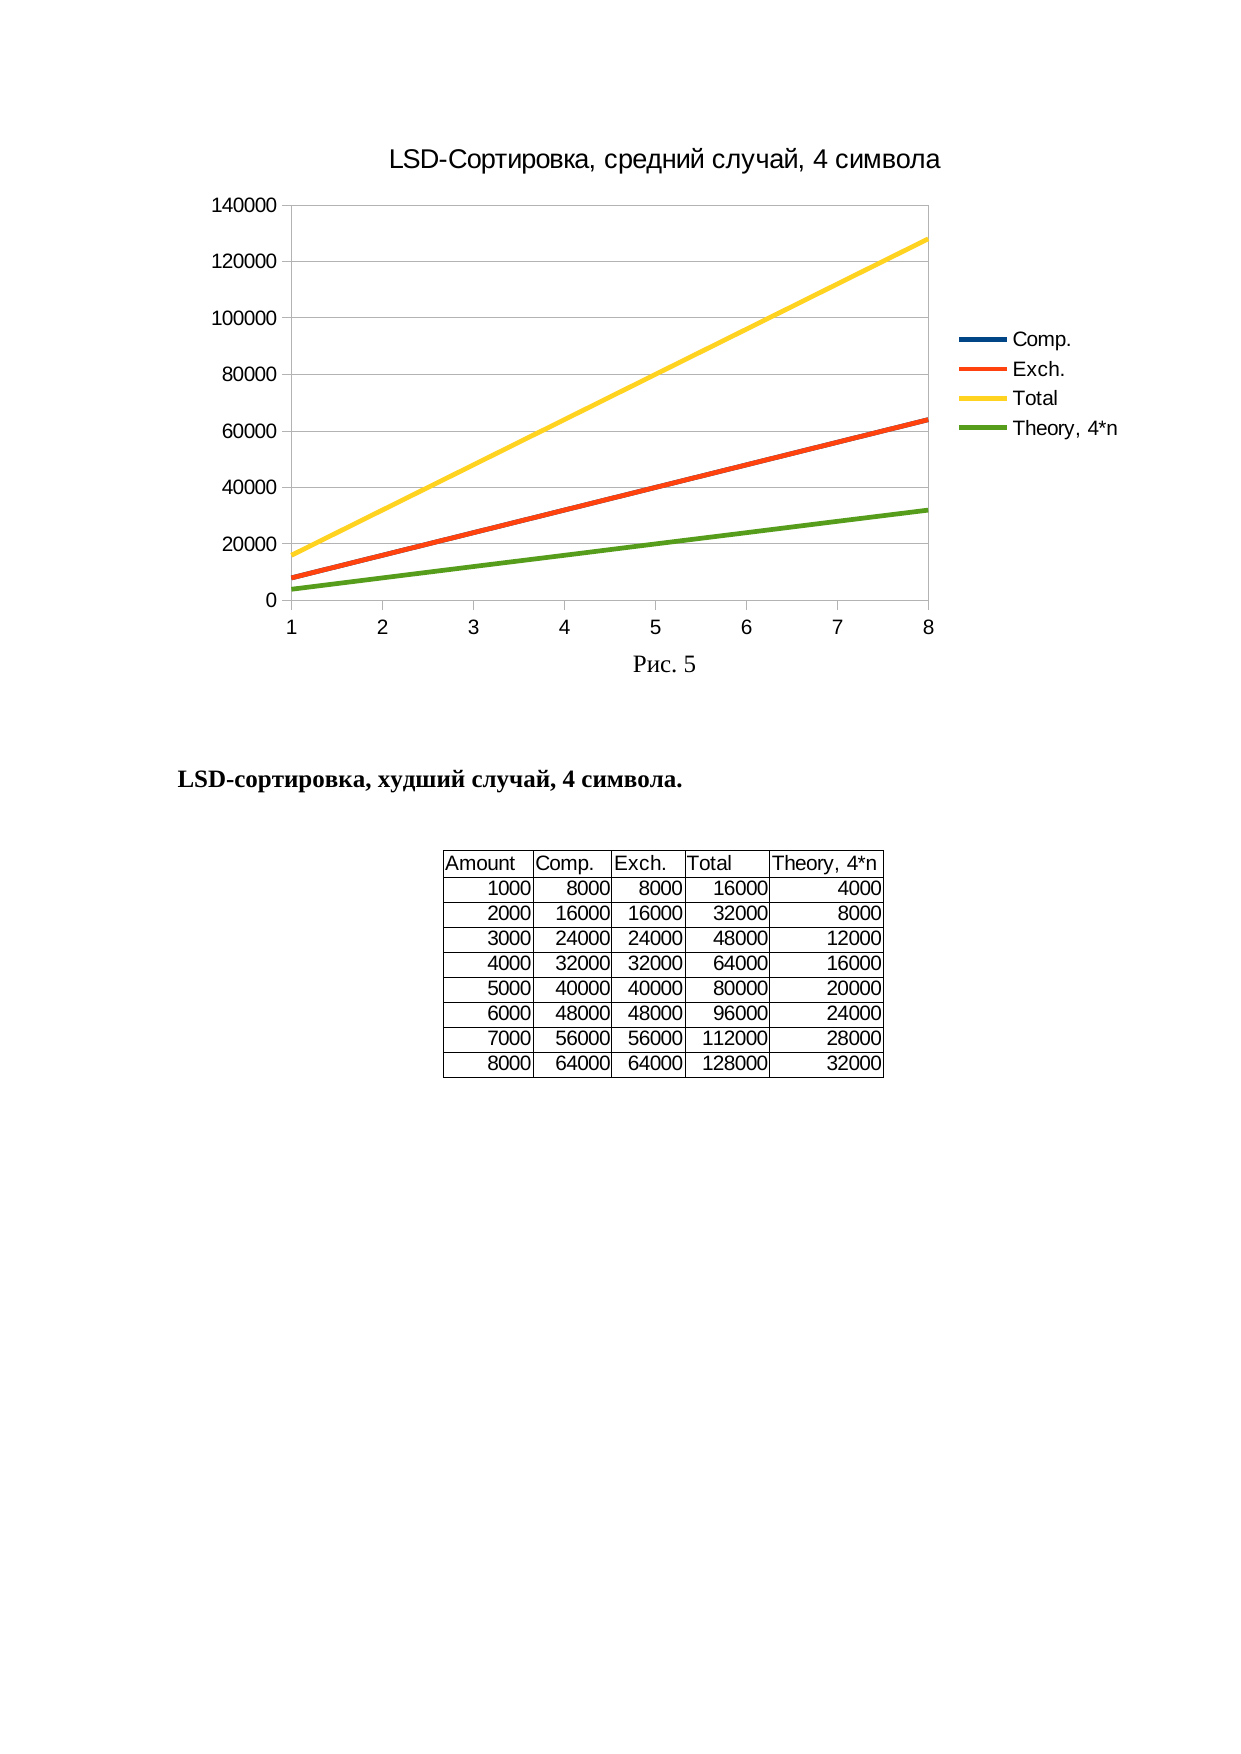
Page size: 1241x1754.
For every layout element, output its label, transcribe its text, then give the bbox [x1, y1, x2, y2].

text Рис. 5 [177, 118, 1152, 678]
text LSD-сортировка, худший случай, 4 символа. [177, 764, 1152, 793]
